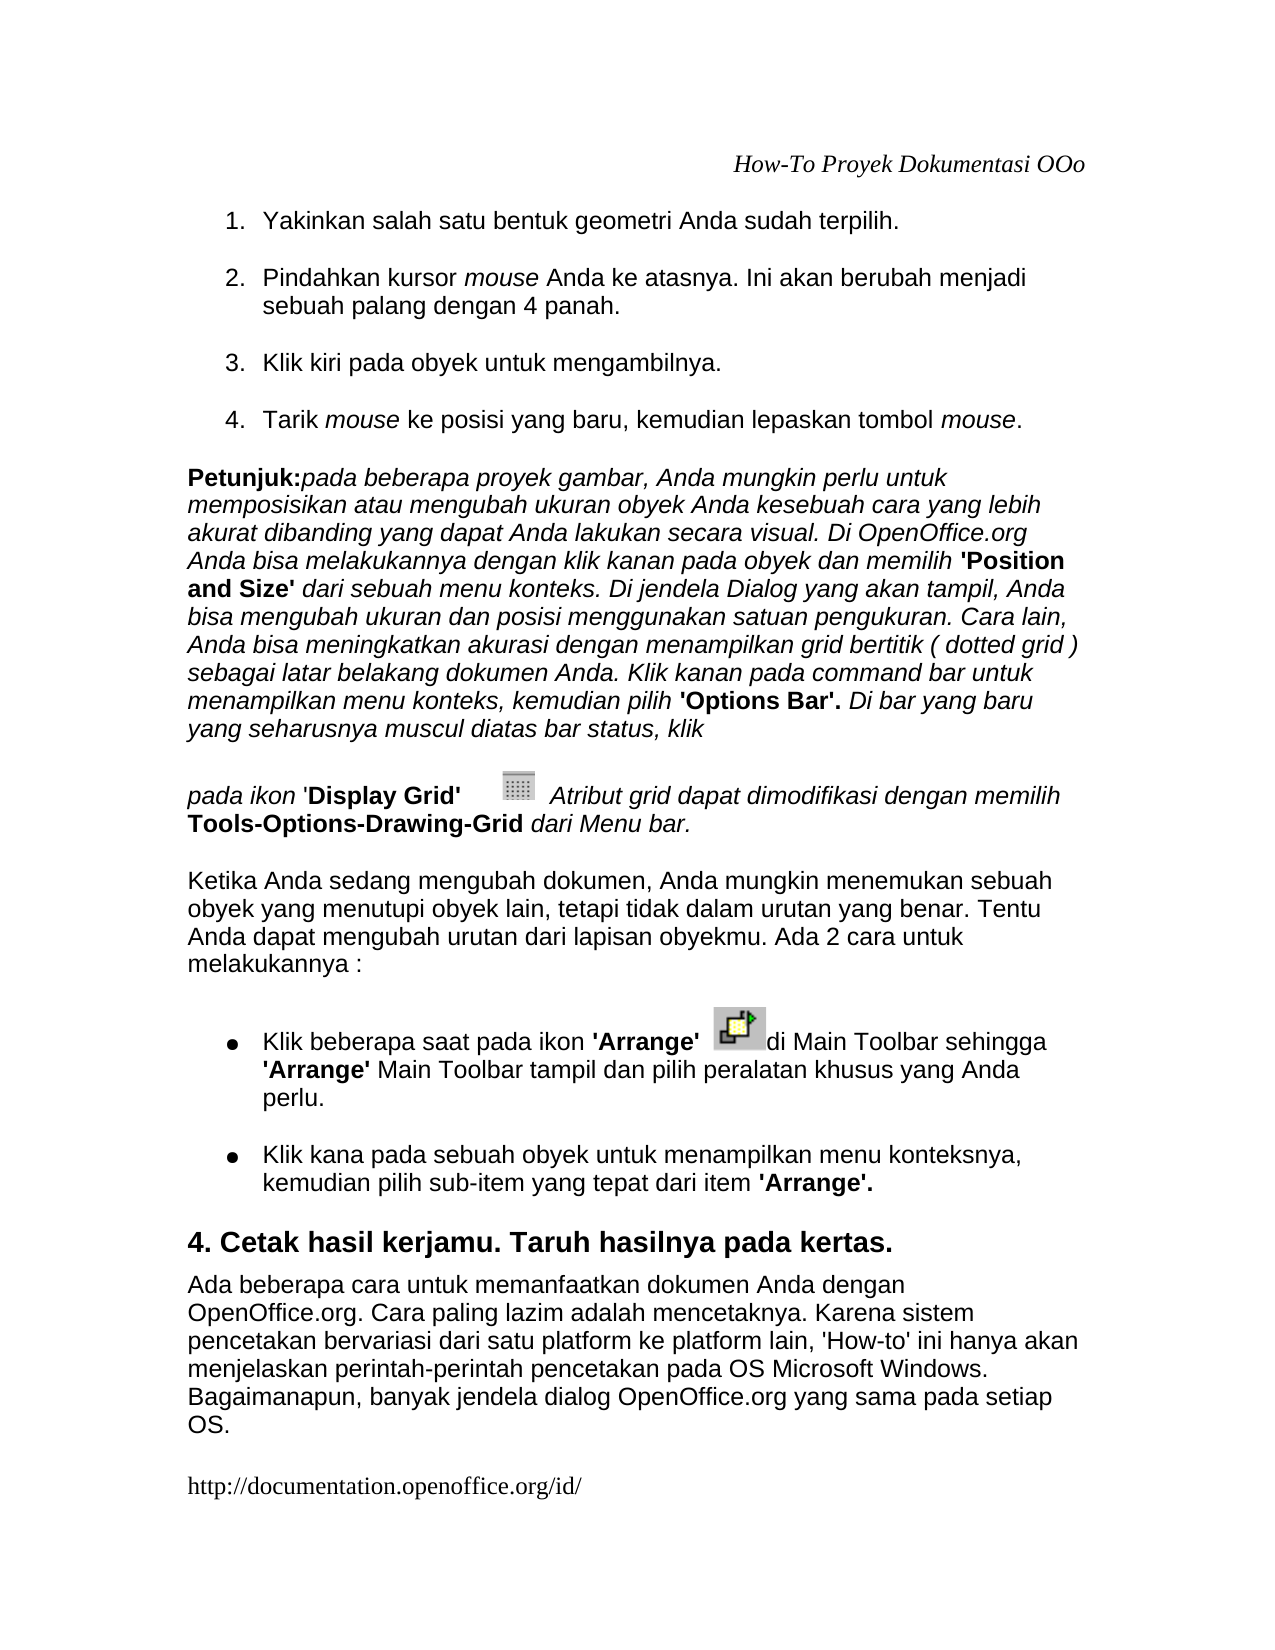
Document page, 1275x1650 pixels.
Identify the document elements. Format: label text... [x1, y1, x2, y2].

list Tarik mouse ke posisi yang baru, kemudian lepaskan tombol mouse. [225, 406, 1087, 434]
list Klik beberapa saat pada ikon 'Arrange' di Main Toolbar sehingga 'Arrange' Main Toolbar tampil dan pilih peralatan khusus yang Anda perlu. [225, 1007, 1087, 1112]
text Ketika Anda sedang mengubah dokumen, Anda mungkin menemukan sebuah obyek yang menutupi obyek lain, tetapi tidak dalam urutan yang benar. Tentu Anda dapat mengubah urutan dari lapisan obyekmu. Ada 2 cara untuk melakukannya : [187, 867, 1087, 978]
text Petunjuk:pada beberapa proyek gambar, Anda mungkin perlu untuk memposisikan atau mengubah ukuran obyek Anda kesebuah cara yang lebih akurat dibanding yang dapat Anda lakukan secara visual. Di OpenOffice.org Anda bisa melakukannya dengan klik kanan pada obyek dan memilih 'Position and Size' dari sebuah menu konteks. Di jendela Dialog yang akan tampil, Anda bisa mengubah ukuran dan posisi menggunakan satuan pengukuran. Cara lain, Anda bisa meningkatkan akurasi dengan menampilkan grid bertitik ( dotted grid ) sebagai latar belakang dokumen Anda. Klik kanan pada command bar untuk menampilkan menu konteks, kemudian pilih 'Options Bar'. Di bar yang baru yang seharusnya muscul diatas bar status, klik [187, 463, 1087, 743]
list Klik kana pada sebuah obyek untuk menampilkan menu konteksnya, kemudian pilih sub-item yang tepat dari item 'Arrange'. [225, 1141, 1087, 1197]
subtitle 4. Cetak hasil kerjamu. Taruh hasilnya pada kertas. [150, 1226, 1087, 1259]
list Yakinkan salah satu bentuk geometri Anda sudah terpilih. [225, 207, 1087, 235]
list Pindahkan kursor mouse Anda ke atasnya. Ini akan berubah menjadi sebuah palang dengan 4 panah. [225, 264, 1087, 320]
text pada ikon 'Display Grid' Atribut grid dapat dimodifikasi dengan memilih Tools-Options-Drawing-Grid dari Menu bar. [187, 772, 1087, 837]
list Ada beberapa cara untuk memanfaatkan dokumen Anda dengan OpenOffice.org. Cara paling lazim adalah mencetaknya. Karena sistem pencetakan bervariasi dari satu platform ke platform lain, 'How-to' ini hanya akan menjelaskan perintah-perintah pencetakan pada OS Microsoft Windows. Bagaimanapun, banyak jendela dialog OpenOffice.org yang sama pada setiap OS. [150, 1271, 1087, 1439]
list Klik kiri pada obyek untuk mengambilnya. [225, 349, 1087, 377]
